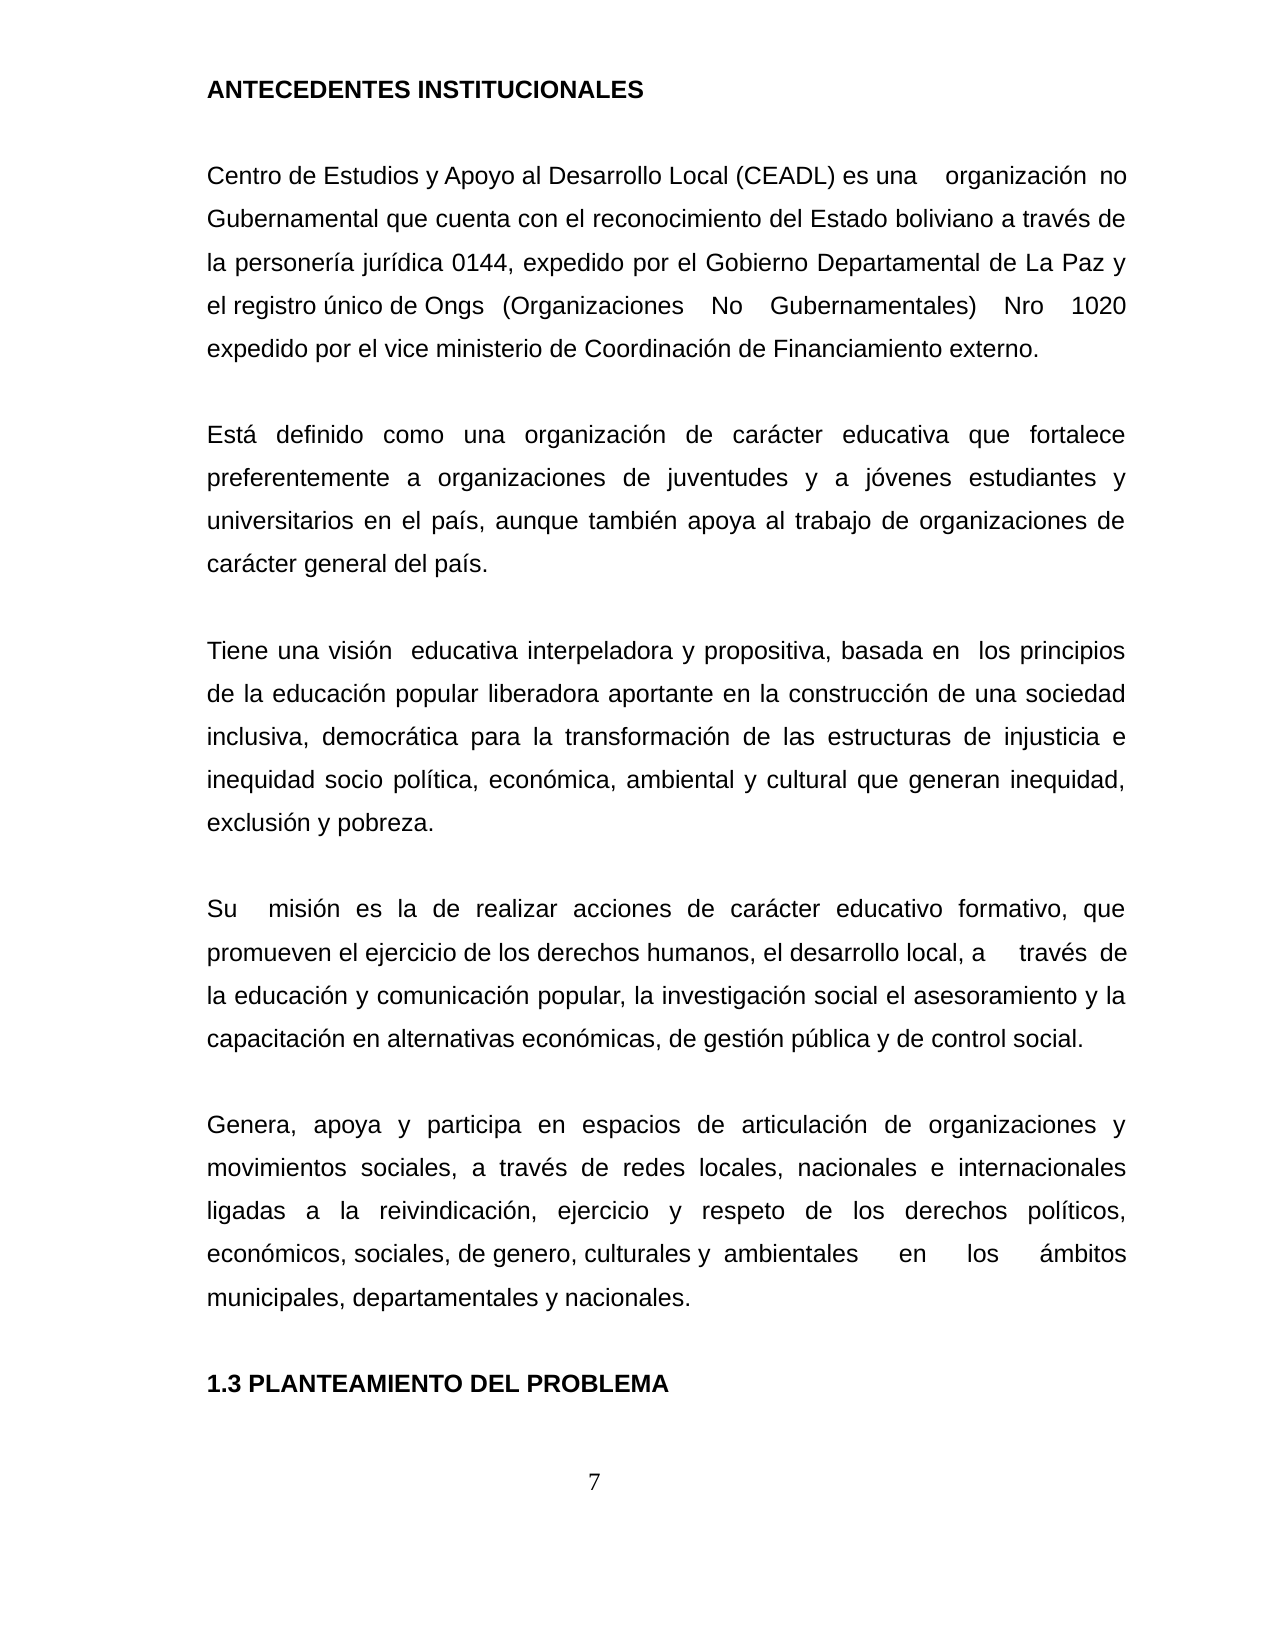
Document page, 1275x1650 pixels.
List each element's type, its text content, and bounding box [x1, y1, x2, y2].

text Está definido como una organización de carácter educativa que fortalece preferentemente a organizaciones de juventudes y a jóvenes estudiantes y universitarios en el país, aunque también apoya al trabajo de organizaciones de carácter general del país. [207, 420, 1127, 578]
text Genera, apoya y participa en espacios de articulación de organizaciones y movimientos sociales, a través de redes locales, nacionales e internacionales ligadas a la reivindicación, ejercicio y respeto de los derechos políticos, económicos, sociales, de genero, culturales y ambientales en los ámbitos municipales, departamentales y nacionales. [207, 1110, 1127, 1311]
text 1.3 PLANTEAMIENTO DEL PROBLEMA [207, 1369, 1127, 1397]
text Centro de Estudios y Apoyo al Desarrollo Local (CEADL) es una organización no Gubernamental que cuenta con el reconocimiento del Estado boliviano a través de la personería jurídica 0144, expedido por el Gobierno Departamental de La Paz y el registro único de Ongs (Organizaciones No Gubernamentales) Nro 1020 expedido por el vice ministerio de Coordinación de Financiamiento externo. [207, 161, 1127, 362]
text Tiene una visión educativa interpeladora y propositiva, basada en los principios de la educación popular liberadora aportante en la construcción de una sociedad inclusiva, democrática para la transformación de las estructuras de injusticia e inequidad socio política, económica, ambiental y cultural que generan inequidad, exclusión y pobreza. [207, 636, 1127, 837]
text ANTECEDENTES INSTITUCIONALES [207, 75, 1127, 104]
text Su misión es la de realizar acciones de carácter educativo formativo, que promueven el ejercicio de los derechos humanos, el desarrollo local, a través de la educación y comunicación popular, la investigación social el asesoramiento y la capacitación en alternativas económicas, de gestión pública y de control social. [207, 894, 1127, 1052]
